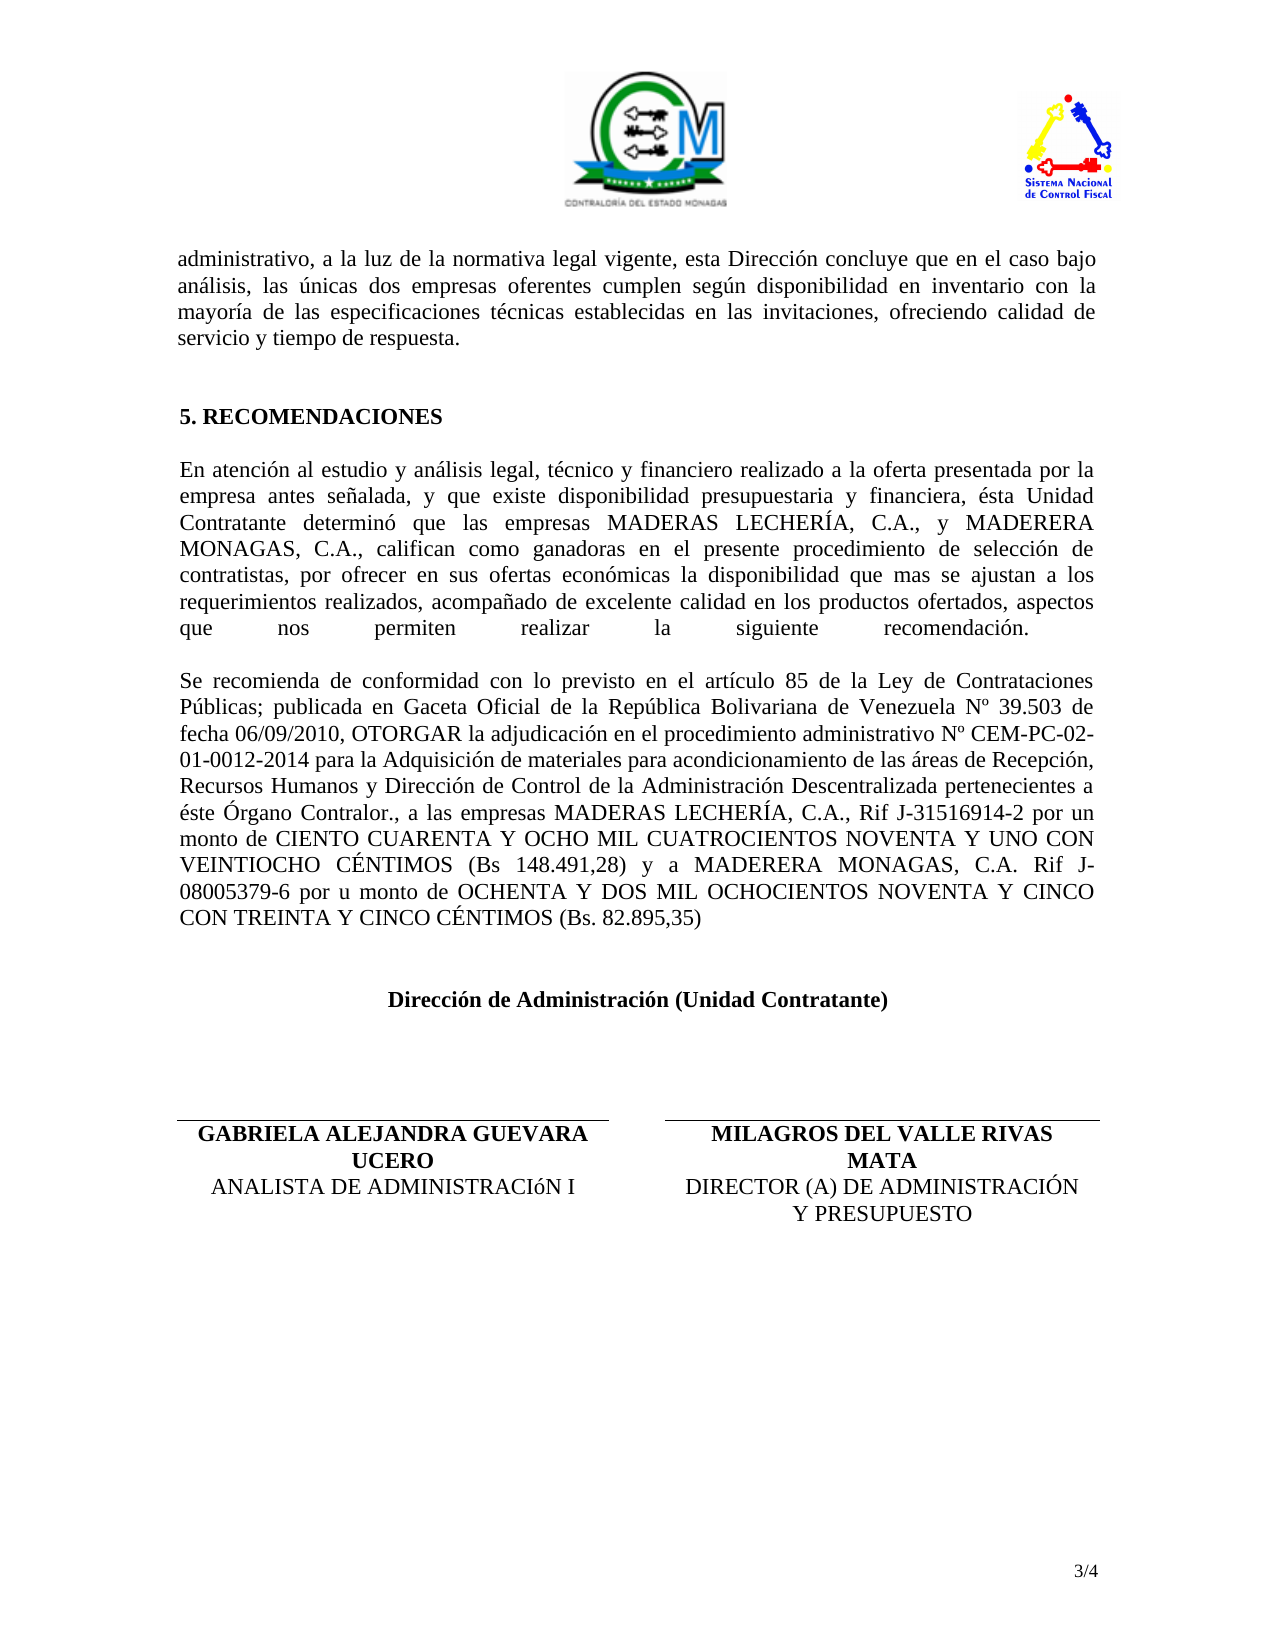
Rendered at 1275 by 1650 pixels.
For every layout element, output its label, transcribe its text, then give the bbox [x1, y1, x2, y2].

table_header Dirección de Administración (Unidad Contratante) [178, 986, 1098, 1038]
table_header GABRIELA ALEJANDRA GUEVARA UCERO ANALISTA DE ADMINISTRACIóN I [177, 1121, 608, 1226]
text administrativo, a la luz de la normativa legal vigente, esta Dirección concluye que en el caso bajo análisis, las únicas dos empresas oferentes cumplen según disponibilidad en inventario con la mayoría de las especificaciones técnicas establecidas en las invitaciones, ofreciendo calidad de servicio y tiempo de respuesta. [177, 245, 1098, 351]
table_header MILAGROS DEL VALLE RIVAS MATA DIRECTOR (A) DE ADMINISTRACIÓN Y PRESUPUESTO [665, 1121, 1099, 1226]
table_header [609, 1120, 665, 1226]
picture [562, 69, 730, 210]
text En atención al estudio y análisis legal, técnico y financiero realizado a la oferta presentada por la empresa antes señalada, y que existe disponibilidad presupuestaria y financiera, ésta Unidad Contratante determinó que las empresas MADERAS LECHERÍA, C.A., y MADERERA MONAGAS, C.A., califican como ganadoras en el presente procedimiento de selección de contratistas, por ofrecer en sus ofertas económicas la disponibilidad que mas se ajustan a los requerimientos realizados, acompañado de excelente calidad en los productos ofertados, aspectos que nos permiten realizar la siguiente recomendación. Se recomienda de conformidad con lo previsto en el artículo 85 de la Ley de Contrataciones Públicas; publicada en Gaceta Oficial de la República Bolivariana de Venezuela Nº 39.503 de fecha 06/09/2010, OTORGAR la adjudicación en el procedimiento administrativo Nº CEM-PC-02-01-0012-2014 para la Adquisición de materiales para acondicionamiento de las áreas de Recepción, Recursos Humanos y Dirección de Control de la Administración Descentralizada pertenecientes a éste Órgano Contralor., a las empresas MADERAS LECHERÍA, C.A., Rif J-31516914-2 por un monto de CIENTO CUARENTA Y OCHO MIL CUATROCIENTOS NOVENTA Y UNO CON VEINTIOCHO CÉNTIMOS (Bs 148.491,28) y a MADERERA MONAGAS, C.A. Rif J-08005379-6 por u monto de OCHENTA Y DOS MIL OCHOCIENTOS NOVENTA Y CINCO CON TREINTA Y CINCO CÉNTIMOS (Bs. 82.895,35) [179, 456, 1095, 931]
text 5. RECOMENDACIONES [179, 403, 1095, 430]
picture [1017, 91, 1121, 201]
